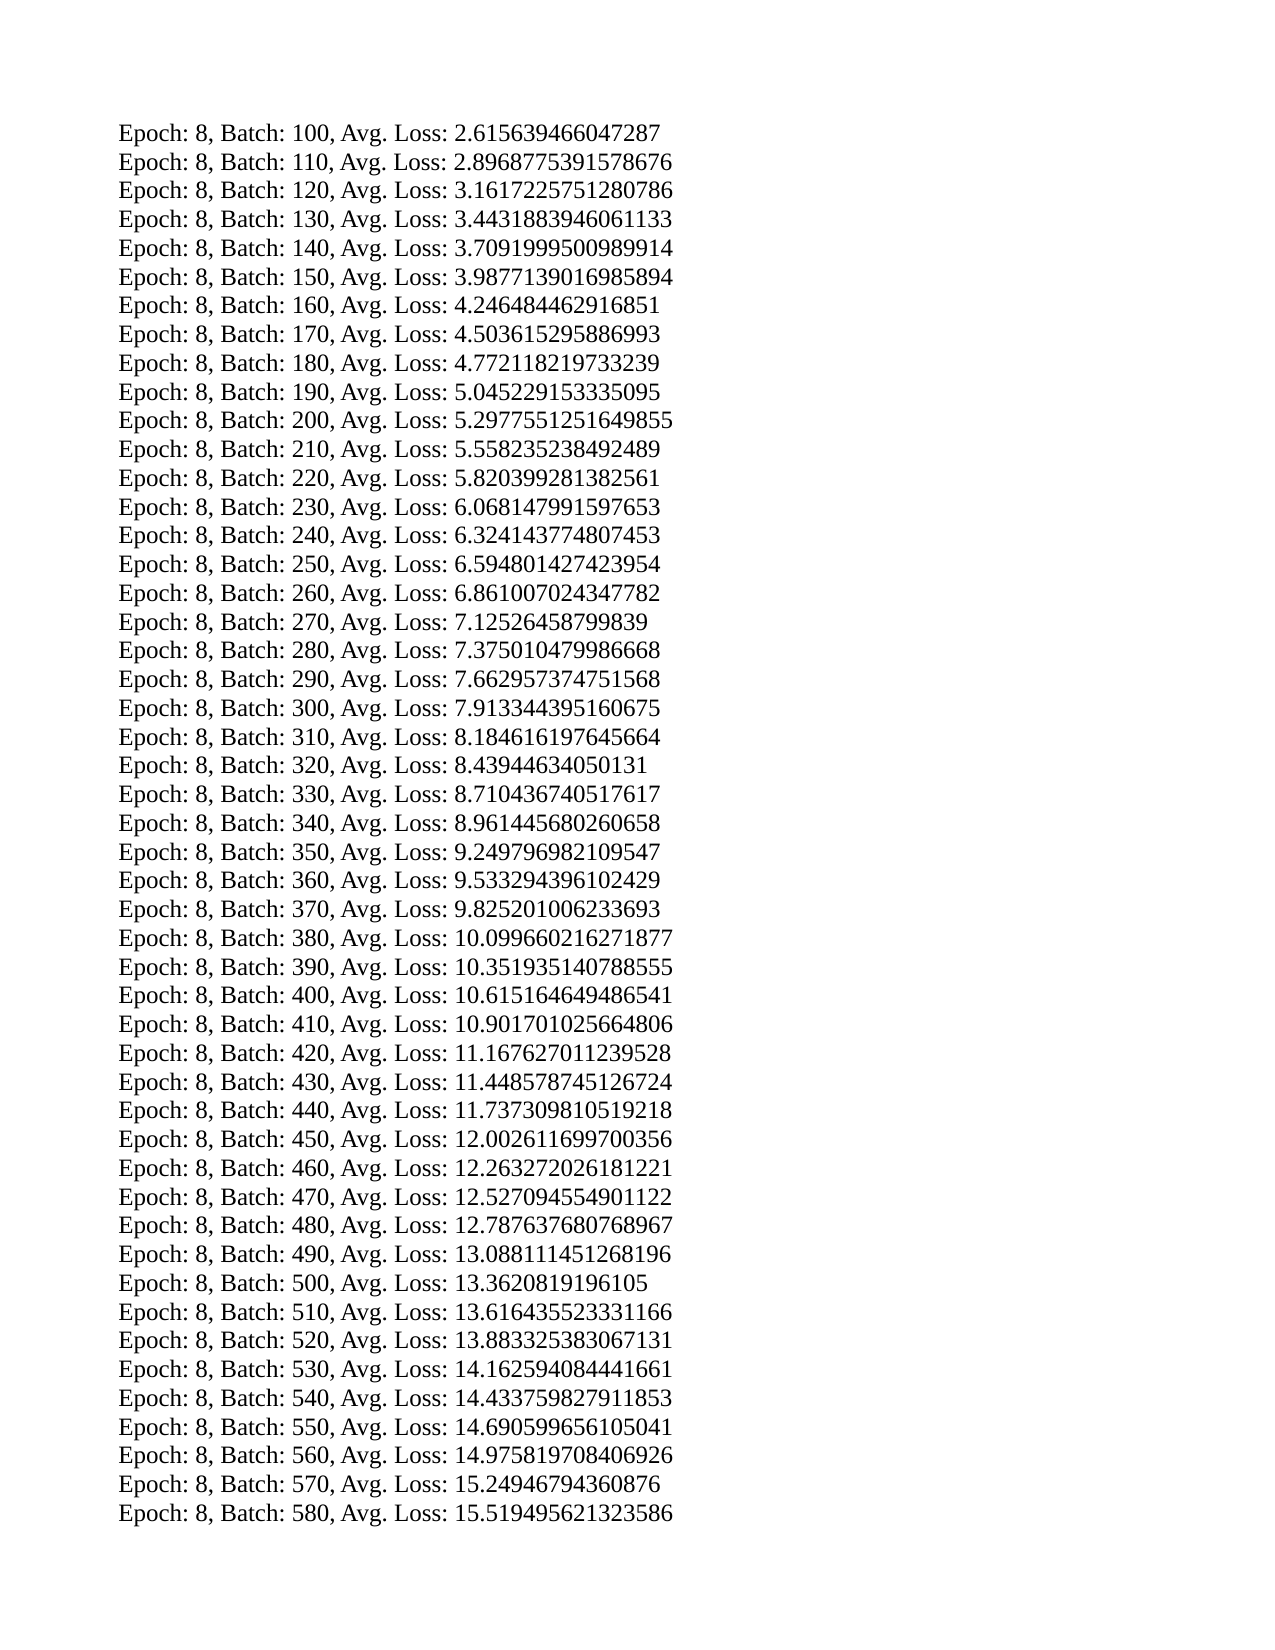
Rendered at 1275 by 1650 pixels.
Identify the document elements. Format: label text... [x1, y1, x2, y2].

text Epoch: 8, Batch: 350, Avg. Loss: 9.249796982109547 [118, 837, 1157, 866]
text Epoch: 8, Batch: 490, Avg. Loss: 13.088111451268196 [118, 1239, 1157, 1268]
text Epoch: 8, Batch: 110, Avg. Loss: 2.8968775391578676 [118, 147, 1157, 176]
text Epoch: 8, Batch: 430, Avg. Loss: 11.448578745126724 [118, 1067, 1157, 1096]
text Epoch: 8, Batch: 140, Avg. Loss: 3.7091999500989914 [118, 233, 1157, 262]
text Epoch: 8, Batch: 240, Avg. Loss: 6.324143774807453 [118, 521, 1157, 549]
text Epoch: 8, Batch: 320, Avg. Loss: 8.43944634050131 [118, 751, 1157, 779]
text Epoch: 8, Batch: 300, Avg. Loss: 7.913344395160675 [118, 693, 1157, 722]
text Epoch: 8, Batch: 220, Avg. Loss: 5.820399281382561 [118, 463, 1157, 492]
text Epoch: 8, Batch: 120, Avg. Loss: 3.1617225751280786 [118, 176, 1157, 204]
text Epoch: 8, Batch: 580, Avg. Loss: 15.519495621323586 [118, 1498, 1157, 1527]
text Epoch: 8, Batch: 500, Avg. Loss: 13.3620819196105 [118, 1268, 1157, 1297]
text Epoch: 8, Batch: 480, Avg. Loss: 12.787637680768967 [118, 1211, 1157, 1239]
text Epoch: 8, Batch: 200, Avg. Loss: 5.2977551251649855 [118, 406, 1157, 434]
text Epoch: 8, Batch: 290, Avg. Loss: 7.662957374751568 [118, 664, 1157, 693]
text Epoch: 8, Batch: 160, Avg. Loss: 4.246484462916851 [118, 291, 1157, 319]
text Epoch: 8, Batch: 420, Avg. Loss: 11.167627011239528 [118, 1038, 1157, 1067]
text Epoch: 8, Batch: 270, Avg. Loss: 7.12526458799839 [118, 607, 1157, 636]
text Epoch: 8, Batch: 450, Avg. Loss: 12.002611699700356 [118, 1124, 1157, 1153]
text Epoch: 8, Batch: 170, Avg. Loss: 4.503615295886993 [118, 319, 1157, 348]
text Epoch: 8, Batch: 340, Avg. Loss: 8.961445680260658 [118, 808, 1157, 837]
text Epoch: 8, Batch: 550, Avg. Loss: 14.690599656105041 [118, 1412, 1157, 1441]
text Epoch: 8, Batch: 250, Avg. Loss: 6.594801427423954 [118, 549, 1157, 578]
text Epoch: 8, Batch: 440, Avg. Loss: 11.737309810519218 [118, 1096, 1157, 1124]
text Epoch: 8, Batch: 510, Avg. Loss: 13.616435523331166 [118, 1297, 1157, 1326]
text Epoch: 8, Batch: 130, Avg. Loss: 3.4431883946061133 [118, 204, 1157, 233]
text Epoch: 8, Batch: 370, Avg. Loss: 9.825201006233693 [118, 894, 1157, 923]
text Epoch: 8, Batch: 460, Avg. Loss: 12.263272026181221 [118, 1153, 1157, 1182]
text Epoch: 8, Batch: 150, Avg. Loss: 3.9877139016985894 [118, 262, 1157, 291]
text Epoch: 8, Batch: 410, Avg. Loss: 10.901701025664806 [118, 1009, 1157, 1038]
text Epoch: 8, Batch: 390, Avg. Loss: 10.351935140788555 [118, 952, 1157, 981]
text Epoch: 8, Batch: 560, Avg. Loss: 14.975819708406926 [118, 1441, 1157, 1469]
text Epoch: 8, Batch: 280, Avg. Loss: 7.375010479986668 [118, 636, 1157, 664]
text Epoch: 8, Batch: 540, Avg. Loss: 14.433759827911853 [118, 1383, 1157, 1412]
text Epoch: 8, Batch: 230, Avg. Loss: 6.068147991597653 [118, 492, 1157, 521]
text Epoch: 8, Batch: 190, Avg. Loss: 5.045229153335095 [118, 377, 1157, 406]
text Epoch: 8, Batch: 530, Avg. Loss: 14.162594084441661 [118, 1354, 1157, 1383]
text Epoch: 8, Batch: 260, Avg. Loss: 6.861007024347782 [118, 578, 1157, 607]
text Epoch: 8, Batch: 570, Avg. Loss: 15.24946794360876 [118, 1469, 1157, 1498]
text Epoch: 8, Batch: 360, Avg. Loss: 9.533294396102429 [118, 866, 1157, 894]
text Epoch: 8, Batch: 310, Avg. Loss: 8.184616197645664 [118, 722, 1157, 751]
text Epoch: 8, Batch: 400, Avg. Loss: 10.615164649486541 [118, 981, 1157, 1009]
text Epoch: 8, Batch: 330, Avg. Loss: 8.710436740517617 [118, 779, 1157, 808]
text Epoch: 8, Batch: 210, Avg. Loss: 5.558235238492489 [118, 434, 1157, 463]
text Epoch: 8, Batch: 180, Avg. Loss: 4.772118219733239 [118, 348, 1157, 377]
text Epoch: 8, Batch: 520, Avg. Loss: 13.883325383067131 [118, 1326, 1157, 1354]
text Epoch: 8, Batch: 380, Avg. Loss: 10.099660216271877 [118, 923, 1157, 952]
text Epoch: 8, Batch: 100, Avg. Loss: 2.615639466047287 [118, 118, 1157, 147]
text Epoch: 8, Batch: 470, Avg. Loss: 12.527094554901122 [118, 1182, 1157, 1211]
